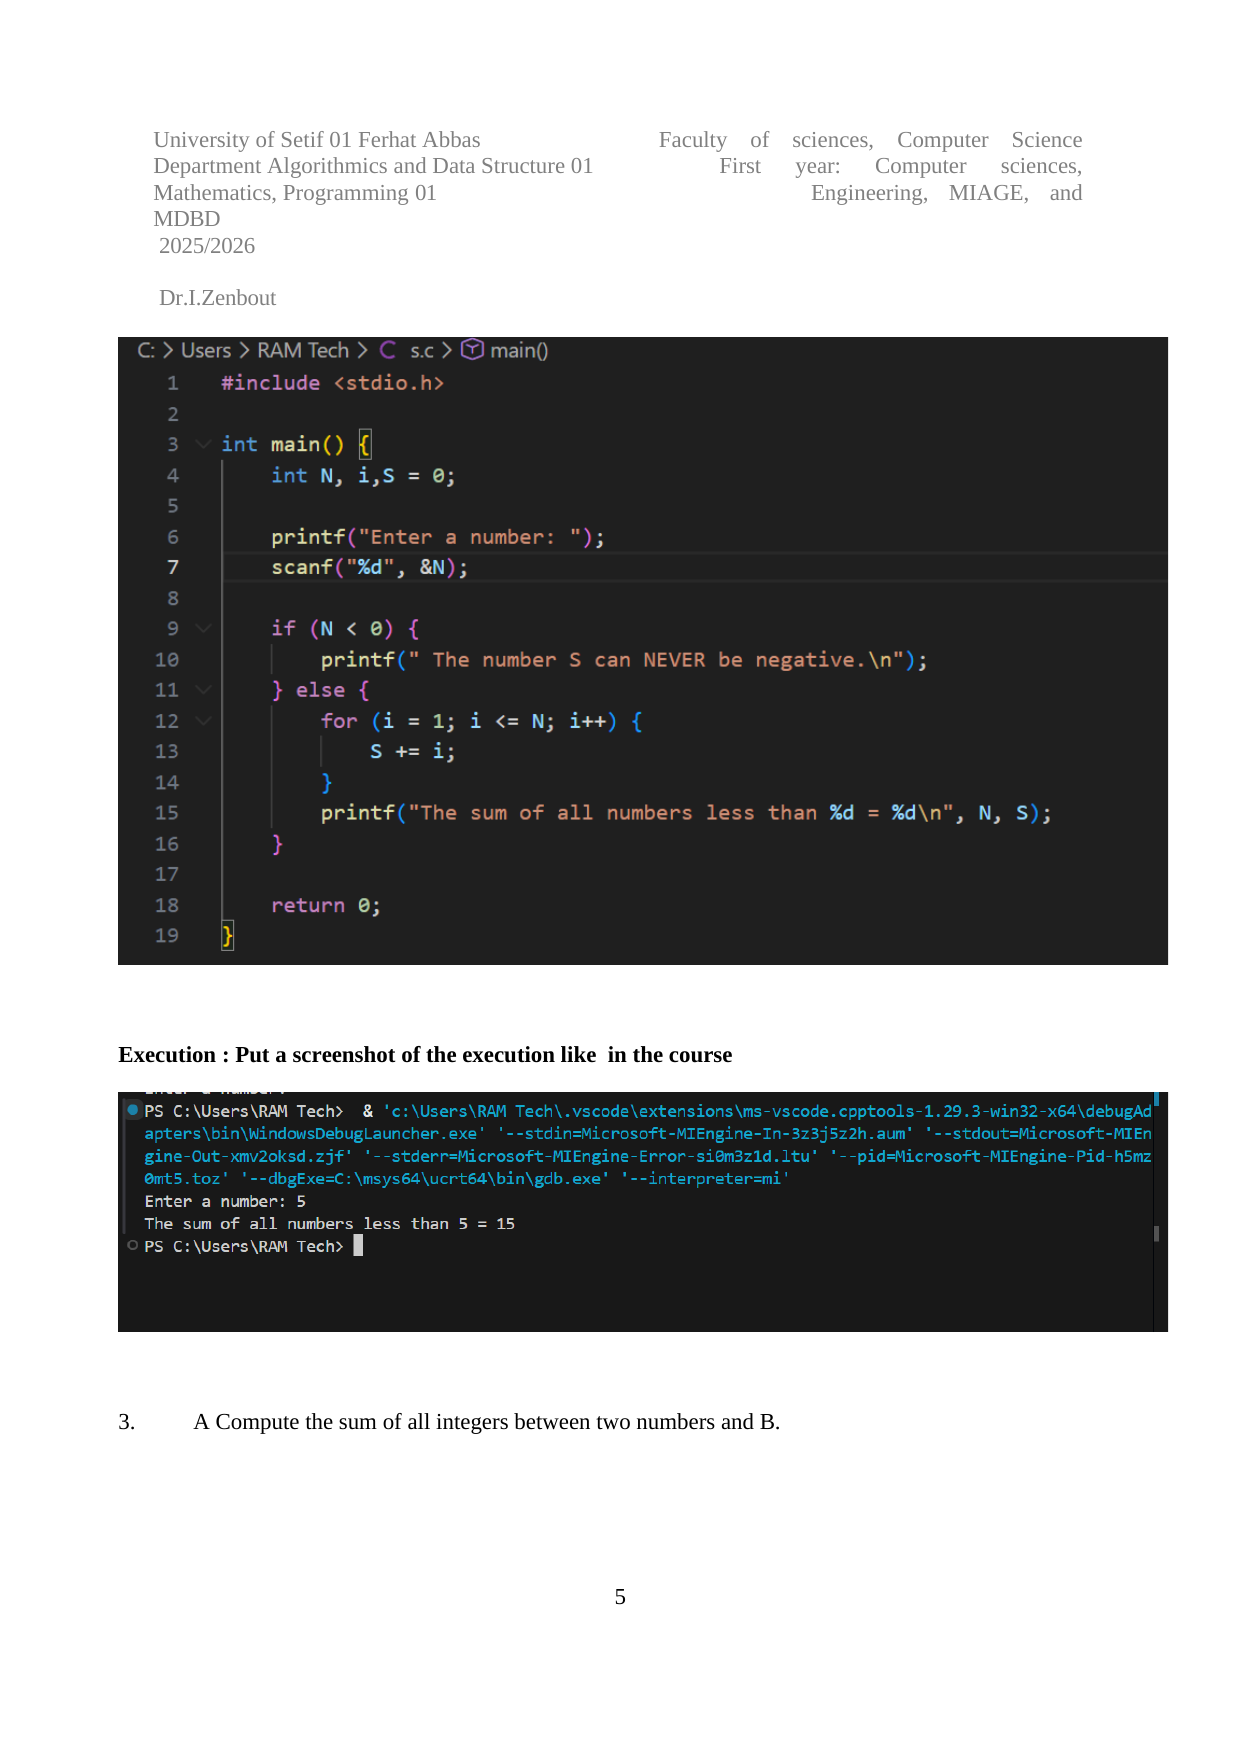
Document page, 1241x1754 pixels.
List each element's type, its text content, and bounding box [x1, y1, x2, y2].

picture [118, 1092, 1169, 1332]
picture [118, 337, 1169, 965]
text Execution : Put a screenshot of the execution like in the course [118, 1041, 1026, 1067]
list A Compute the sum of all integers between two numbers and B. [118, 1408, 1026, 1435]
